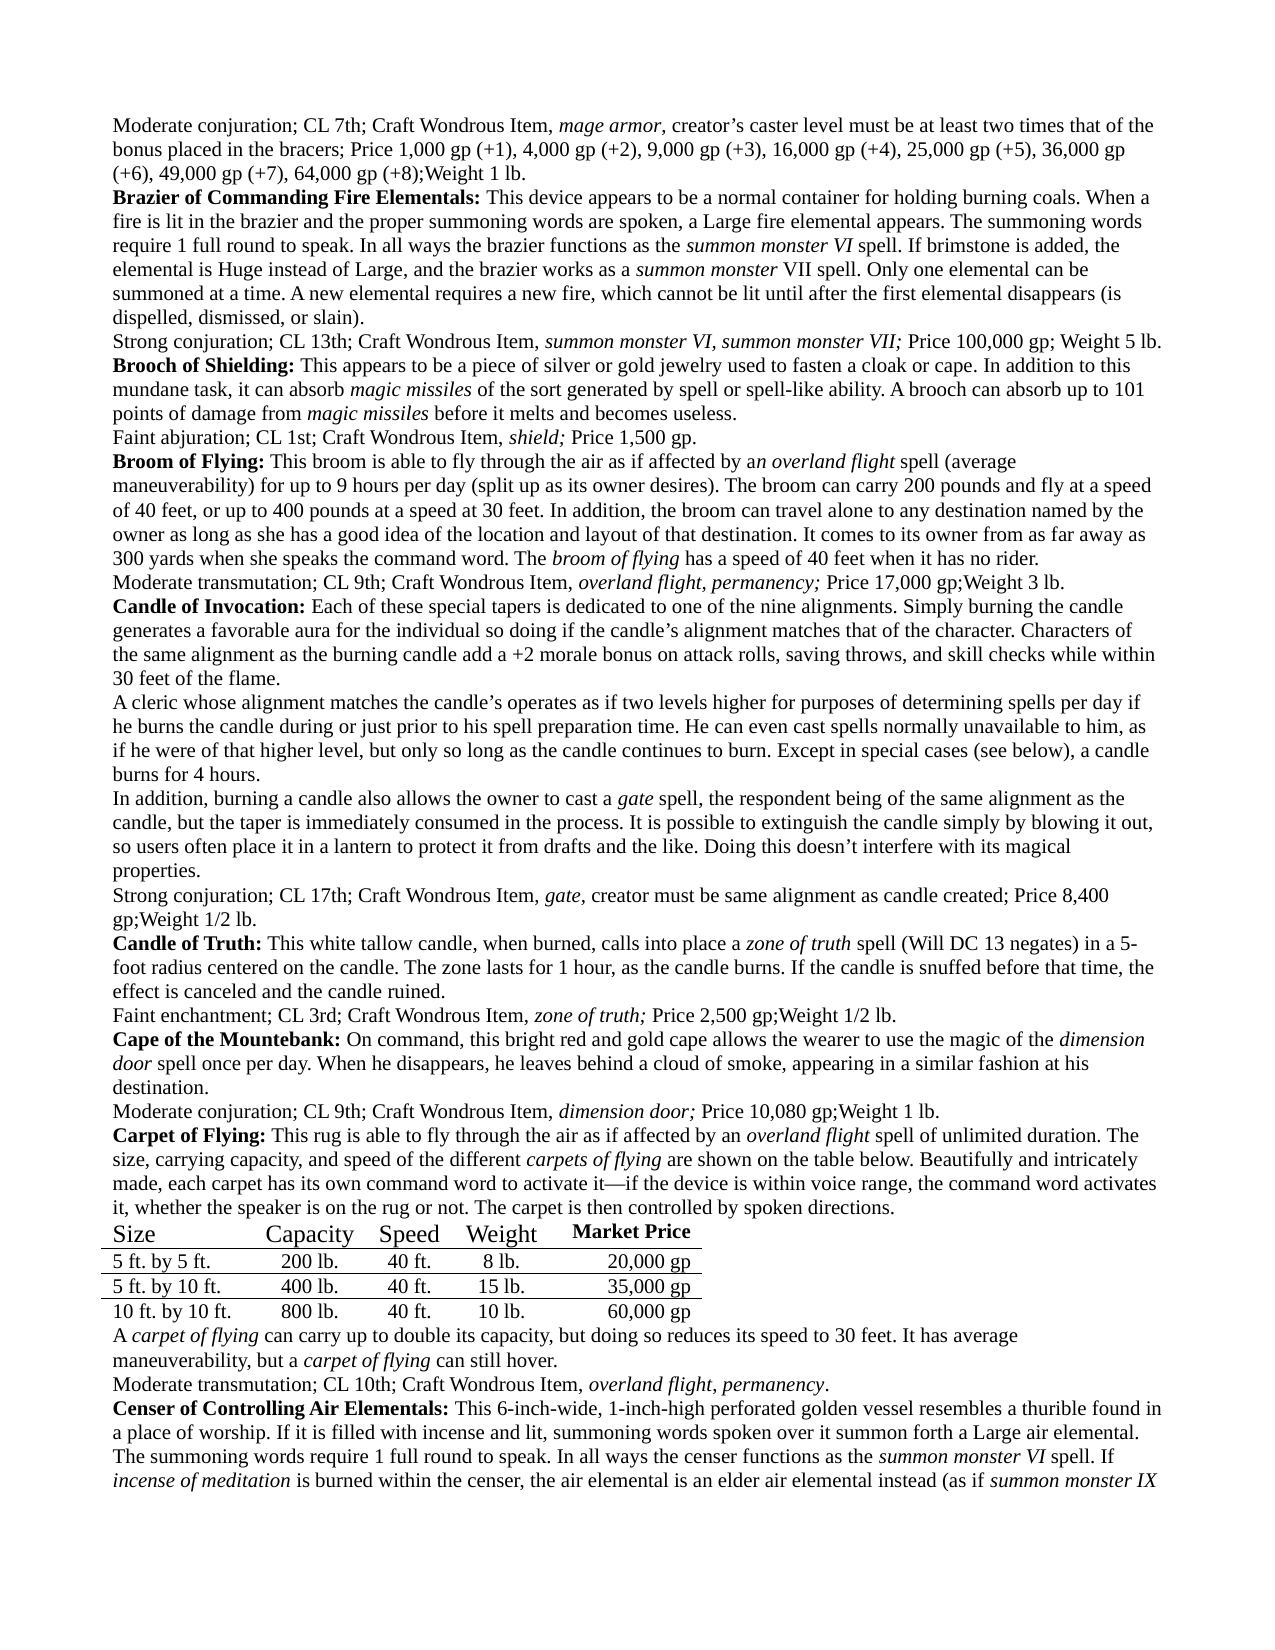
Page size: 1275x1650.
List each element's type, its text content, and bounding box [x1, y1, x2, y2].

text A carpet of flying can carry up to double its capacity, but doing so reduces its speed to 30 feet. It has average maneuverability, but a carpet of flying can still hover. [112, 1323, 1162, 1372]
text Faint abjuration; CL 1st; Craft Wondrous Item, shield; Price 1,500 gp. [112, 425, 1162, 449]
text Moderate conjuration; CL 7th; Craft Wondrous Item, mage armor, creator’s caster level must be at least two times that of the bonus placed in the bracers; Price 1,000 gp (+1), 4,000 gp (+2), 9,000 gp (+3), 16,000 gp (+4), 25,000 gp (+5), 36,000 gp (+6), 49,000 gp (+7), 64,000 gp (+8);Weight 1 lb. [112, 112, 1162, 185]
text Moderate transmutation; CL 10th; Craft Wondrous Item, overland flight, permanency. [112, 1372, 1162, 1396]
text Brooch of Shielding: This appears to be a piece of silver or gold jewelry used to fasten a cloak or cape. In addition to this mundane task, it can absorb magic missiles of the sort generated by spell or spell-like ability. A brooch can absorb up to 101 points of damage from magic missiles before it melts and becomes useless. [112, 353, 1162, 425]
text Moderate conjuration; CL 9th; Craft Wondrous Item, dimension door; Price 10,080 gp;Weight 1 lb. [112, 1099, 1162, 1123]
table_cell 20,000 gp [550, 1249, 702, 1273]
table_cell 10 lb. [453, 1299, 550, 1323]
table_header Weight [453, 1219, 550, 1248]
text Candle of Truth: This white tallow candle, when burned, calls into place a zone of truth spell (Will DC 13 negates) in a 5-foot radius centered on the candle. The zone lasts for 1 hour, as the candle burns. If the candle is snuffed before that time, the effect is canceled and the candle ruined. [112, 931, 1162, 1003]
table_cell 10 ft. by 10 ft. [101, 1299, 253, 1323]
text Moderate transmutation; CL 9th; Craft Wondrous Item, overland flight, permanency; Price 17,000 gp;Weight 3 lb. [112, 570, 1162, 594]
table_cell 200 lb. [254, 1249, 366, 1273]
text Broom of Flying: This broom is able to fly through the air as if affected by an overland flight spell (average maneuverability) for up to 9 hours per day (split up as its owner desires). The broom can carry 200 pounds and fly at a speed of 40 feet, or up to 400 pounds at a speed at 30 feet. In addition, the broom can travel alone to any destination named by the owner as long as she has a good idea of the location and layout of that destination. It comes to its owner from as far away as 300 yards when she speaks the command word. The broom of flying has a speed of 40 feet when it has no rider. [112, 449, 1162, 570]
table_cell 5 ft. by 10 ft. [101, 1274, 253, 1298]
table_cell 40 ft. [366, 1274, 452, 1298]
text Cape of the Mountebank: On command, this bright red and gold cape allows the wearer to use the magic of the dimension door spell once per day. When he disappears, he leaves behind a cloud of smoke, appearing in a similar fashion at his destination. [112, 1027, 1162, 1099]
text Faint enchantment; CL 3rd; Craft Wondrous Item, zone of truth; Price 2,500 gp;Weight 1/2 lb. [112, 1003, 1162, 1027]
table_header Size [101, 1219, 253, 1248]
text Strong conjuration; CL 13th; Craft Wondrous Item, summon monster VI, summon monster VII; Price 100,000 gp; Weight 5 lb. [112, 329, 1162, 353]
table_header Market Price [550, 1219, 702, 1248]
text Brazier of Commanding Fire Elementals: This device appears to be a normal container for holding burning coals. When a fire is lit in the brazier and the proper summoning words are spoken, a Large fire elemental appears. The summoning words require 1 full round to speak. In all ways the brazier functions as the summon monster VI spell. If brimstone is added, the elemental is Huge instead of Large, and the brazier works as a summon monster VII spell. Only one elemental can be summoned at a time. A new elemental requires a new fire, which cannot be lit until after the first elemental disappears (is dispelled, dismissed, or slain). [112, 185, 1162, 329]
text Censer of Controlling Air Elementals: This 6-inch-wide, 1-inch-high perforated golden vessel resembles a thurible found in a place of worship. If it is filled with incense and lit, summoning words spoken over it summon forth a Large air elemental. The summoning words require 1 full round to speak. In all ways the censer functions as the summon monster VI spell. If incense of meditation is burned within the censer, the air elemental is an elder air elemental instead (as if summon monster IX [112, 1396, 1162, 1492]
table_cell 35,000 gp [550, 1274, 702, 1298]
text Candle of Invocation: Each of these special tapers is dedicated to one of the nine alignments. Simply burning the candle generates a favorable aura for the individual so doing if the candle’s alignment matches that of the character. Characters of the same alignment as the burning candle add a +2 morale bonus on attack rolls, saving throws, and skill checks while within 30 feet of the flame. [112, 594, 1162, 690]
table_cell 60,000 gp [550, 1299, 702, 1323]
table_cell 40 ft. [366, 1299, 452, 1323]
table_cell 400 lb. [254, 1274, 366, 1298]
table_cell 40 ft. [366, 1249, 452, 1273]
table_cell 8 lb. [453, 1249, 550, 1273]
table_cell 5 ft. by 5 ft. [101, 1249, 253, 1273]
text A cleric whose alignment matches the candle’s operates as if two levels higher for purposes of determining spells per day if he burns the candle during or just prior to his spell preparation time. He can even cast spells normally unavailable to him, as if he were of that higher level, but only so long as the candle continues to burn. Except in special cases (see below), a candle burns for 4 hours. [112, 690, 1162, 786]
text In addition, burning a candle also allows the owner to cast a gate spell, the respondent being of the same alignment as the candle, but the taper is immediately consumed in the process. It is possible to extinguish the candle simply by blowing it out, so users often place it in a lantern to protect it from drafts and the like. Doing this doesn’t interfere with its magical properties. [112, 786, 1162, 882]
text Carpet of Flying: This rug is able to fly through the air as if affected by an overland flight spell of unlimited duration. The size, carrying capacity, and speed of the different carpets of flying are shown on the table below. Beautifully and intricately made, each carpet has its own command word to activate it—if the device is within voice range, the command word activates it, whether the speaker is on the rug or not. The carpet is then controlled by spoken directions. [112, 1123, 1162, 1219]
table_header Capacity [254, 1219, 366, 1248]
table_header Speed [366, 1219, 452, 1248]
table_cell 800 lb. [254, 1299, 366, 1323]
table_cell 15 lb. [453, 1274, 550, 1298]
text Strong conjuration; CL 17th; Craft Wondrous Item, gate, creator must be same alignment as candle created; Price 8,400 gp;Weight 1/2 lb. [112, 882, 1162, 931]
